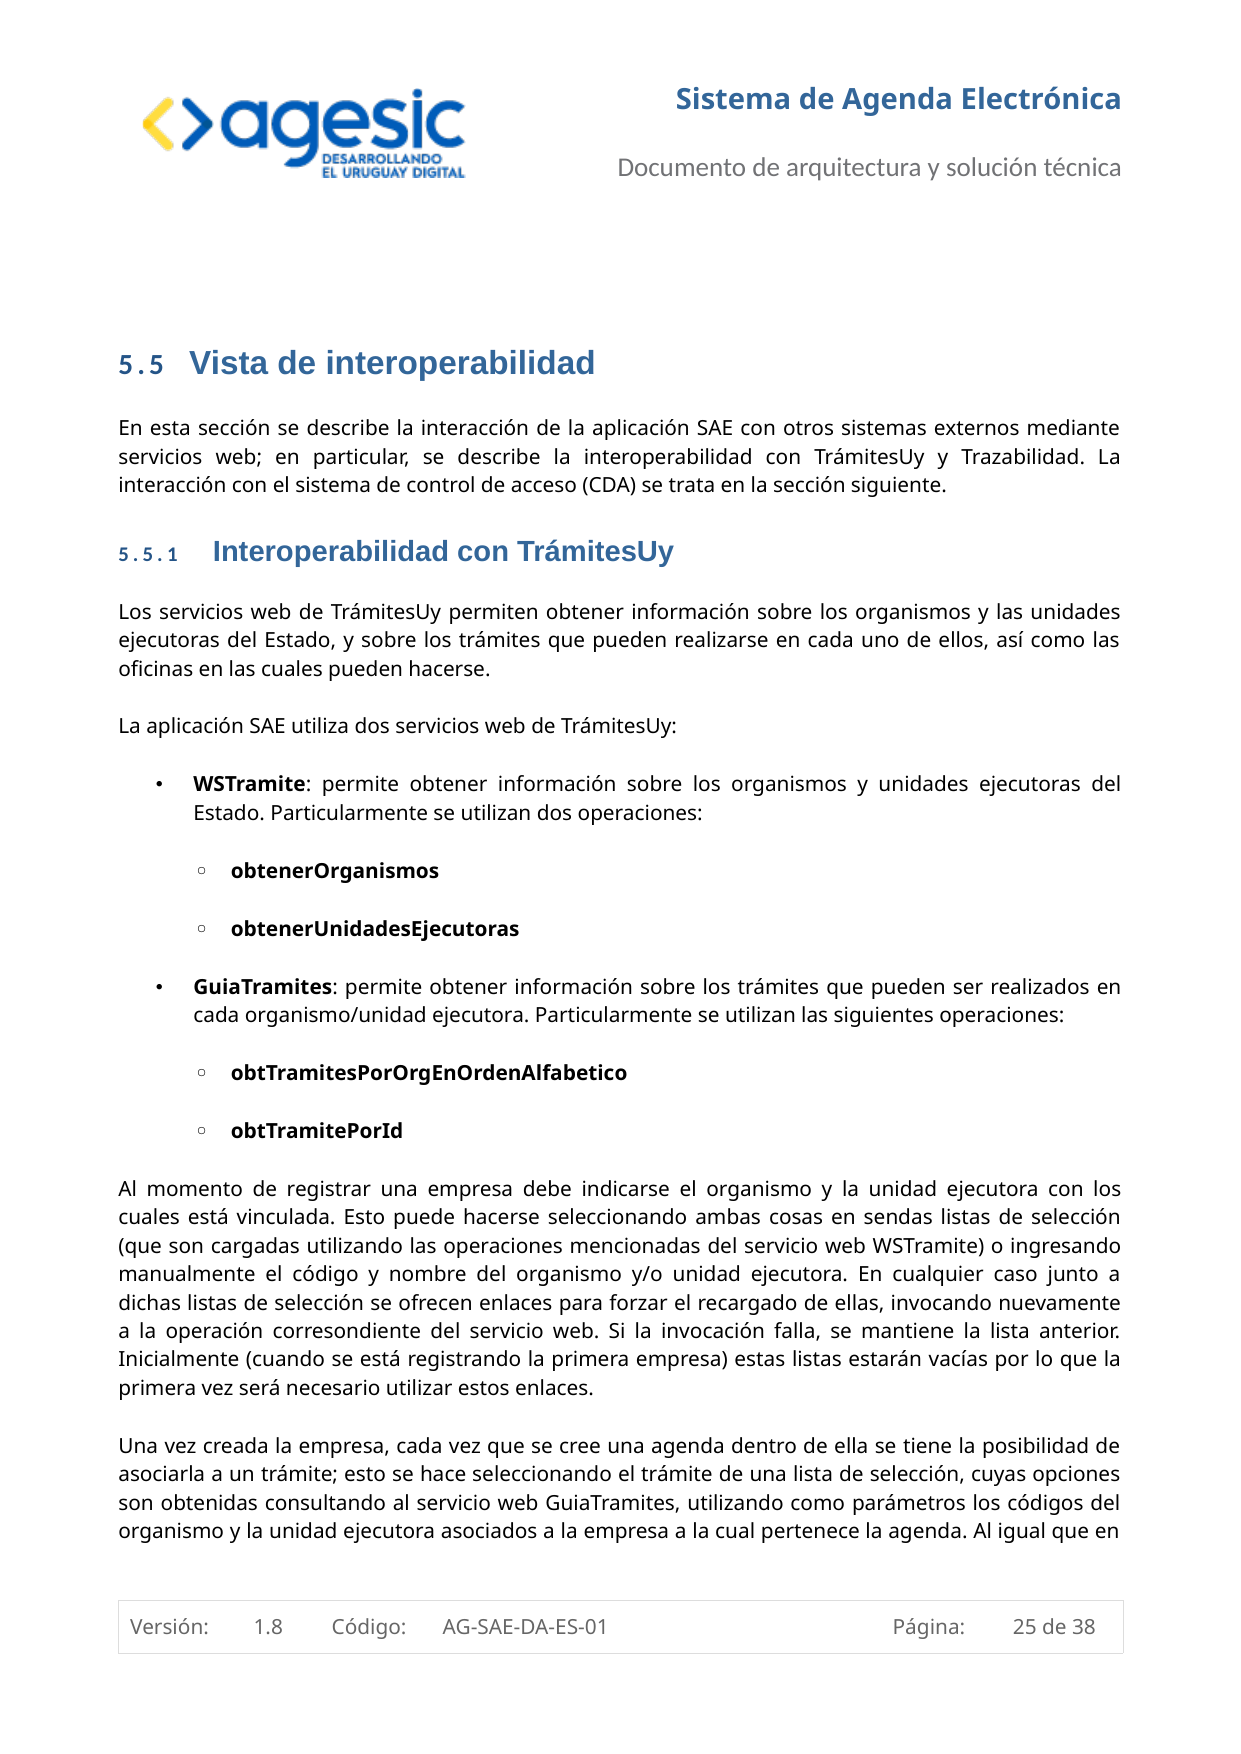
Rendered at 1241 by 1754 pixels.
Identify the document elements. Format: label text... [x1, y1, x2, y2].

subtitle Interoperabilidad con TrámitesUy [118, 534, 1122, 568]
list obtenerOrganismos [193, 856, 1122, 884]
list WSTramite: permite obtener información sobre los organismos y unidades ejecutoras del Estado. Particularmente se utilizan dos operaciones: [156, 769, 1122, 826]
list obtTramitesPorOrgEnOrdenAlfabetico [193, 1058, 1122, 1087]
text La aplicación SAE utiliza dos servicios web de TrámitesUy: [118, 712, 1122, 740]
text Una vez creada la empresa, cada vez que se cree una agenda dentro de ella se tiene la posibilidad de asociarla a un trámite; esto se hace seleccionando el trámite de una lista de selección, cuyas opciones son obtenidas consultando al servicio web GuiaTramites, utilizando como parámetros los códigos del organismo y la unidad ejecutora asociados a la empresa a la cual pertenece la agenda. Al igual que en [118, 1431, 1122, 1545]
list obtenerUnidadesEjecutoras [193, 914, 1122, 942]
text Los servicios web de TrámitesUy permiten obtener información sobre los organismos y las unidades ejecutoras del Estado, y sobre los trámites que pueden realizarse en cada uno de ellos, así como las oficinas en las cuales pueden hacerse. [118, 597, 1122, 682]
subtitle Vista de interoperabilidad [118, 343, 1122, 382]
list obtTramitePorId [193, 1116, 1122, 1144]
list GuiaTramites: permite obtener información sobre los trámites que pueden ser realizados en cada organismo/unidad ejecutora. Particularmente se utilizan las siguientes operaciones: [156, 972, 1122, 1029]
text Al momento de registrar una empresa debe indicarse el organismo y la unidad ejecutora con los cuales está vinculada. Esto puede hacerse seleccionando ambas cosas en sendas listas de selección (que son cargadas utilizando las operaciones mencionadas del servicio web WSTramite) o ingresando manualmente el código y nombre del organismo y/o unidad ejecutora. En cualquier caso junto a dichas listas de selección se ofrecen enlaces para forzar el recargado de ellas, invocando nuevamente a la operación corresondiente del servicio web. Si la invocación falla, se mantiene la lista anterior. Inicialmente (cuando se está registrando la primera empresa) estas listas estarán vacías por lo que la primera vez será necesario utilizar estos enlaces. [118, 1174, 1122, 1401]
picture [142, 88, 466, 178]
text En esta sección se describe la interacción de la aplicación SAE con otros sistemas externos mediante servicios web; en particular, se describe la interoperabilidad con TrámitesUy y Trazabilidad. La interacción con el sistema de control de acceso (CDA) se trata en la sección siguiente. [118, 413, 1122, 499]
